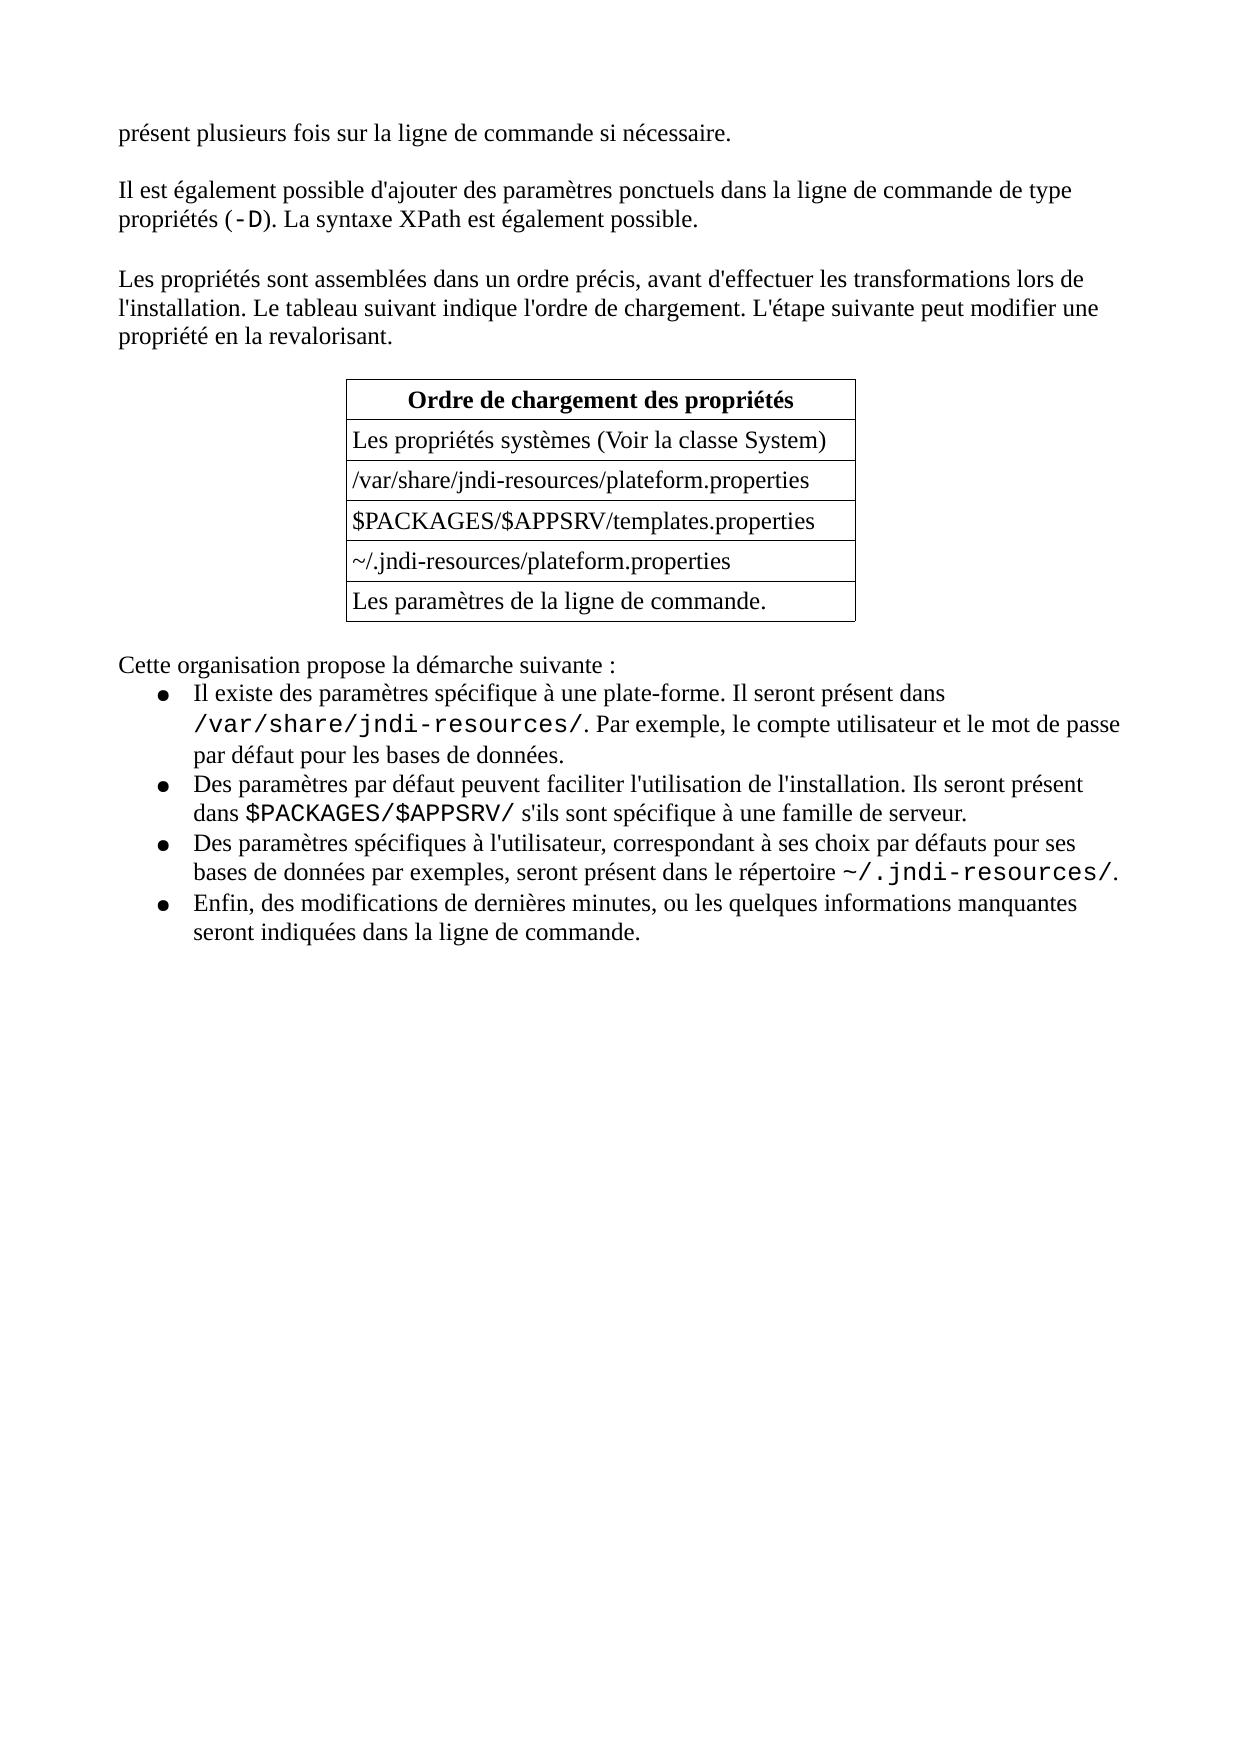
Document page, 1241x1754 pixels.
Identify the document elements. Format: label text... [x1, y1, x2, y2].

table_cell /var/share/jndi-resources/plateform.properties [347, 461, 855, 500]
text Cette organisation propose la démarche suivante : [118, 650, 1122, 678]
list Des paramètres par défaut peuvent faciliter l'utilisation de l'installation. Ils seront présent dans $PACKAGES/$APPSRV/ s'ils sont spécifique à une famille de serveur. [156, 769, 1122, 828]
text Il est également possible d'ajouter des paramètres ponctuels dans la ligne de commande de type propriétés (-D). La syntaxe XPath est également possible. [118, 176, 1122, 235]
list Des paramètres spécifiques à l'utilisateur, correspondant à ses choix par défauts pour ses bases de données par exemples, seront présent dans le répertoire ~/.jndi-resources/. [156, 828, 1122, 888]
table_cell Les propriétés systèmes (Voir la classe System) [347, 420, 855, 459]
text présent plusieurs fois sur la ligne de commande si nécessaire. [118, 118, 1122, 147]
text Les propriétés sont assemblées dans un ordre précis, avant d'effectuer les transformations lors de l'installation. Le tableau suivant indique l'ordre de chargement. L'étape suivante peut modifier une propriété en la revalorisant. [118, 264, 1122, 350]
table_cell ~/.jndi-resources/plateform.properties [347, 541, 855, 581]
list Enfin, des modifications de dernières minutes, ou les quelques informations manquantes seront indiquées dans la ligne de commande. [156, 888, 1122, 946]
list Il existe des paramètres spécifique à une plate-forme. Il seront présent dans /var/share/jndi-resources/. Par exemple, le compte utilisateur et le mot de passe par défaut pour les bases de données. [156, 678, 1122, 769]
table_header Ordre de chargement des propriétés [347, 380, 855, 419]
table_cell Les paramètres de la ligne de commande. [347, 582, 855, 621]
table_cell $PACKAGES/$APPSRV/templates.properties [347, 501, 855, 540]
